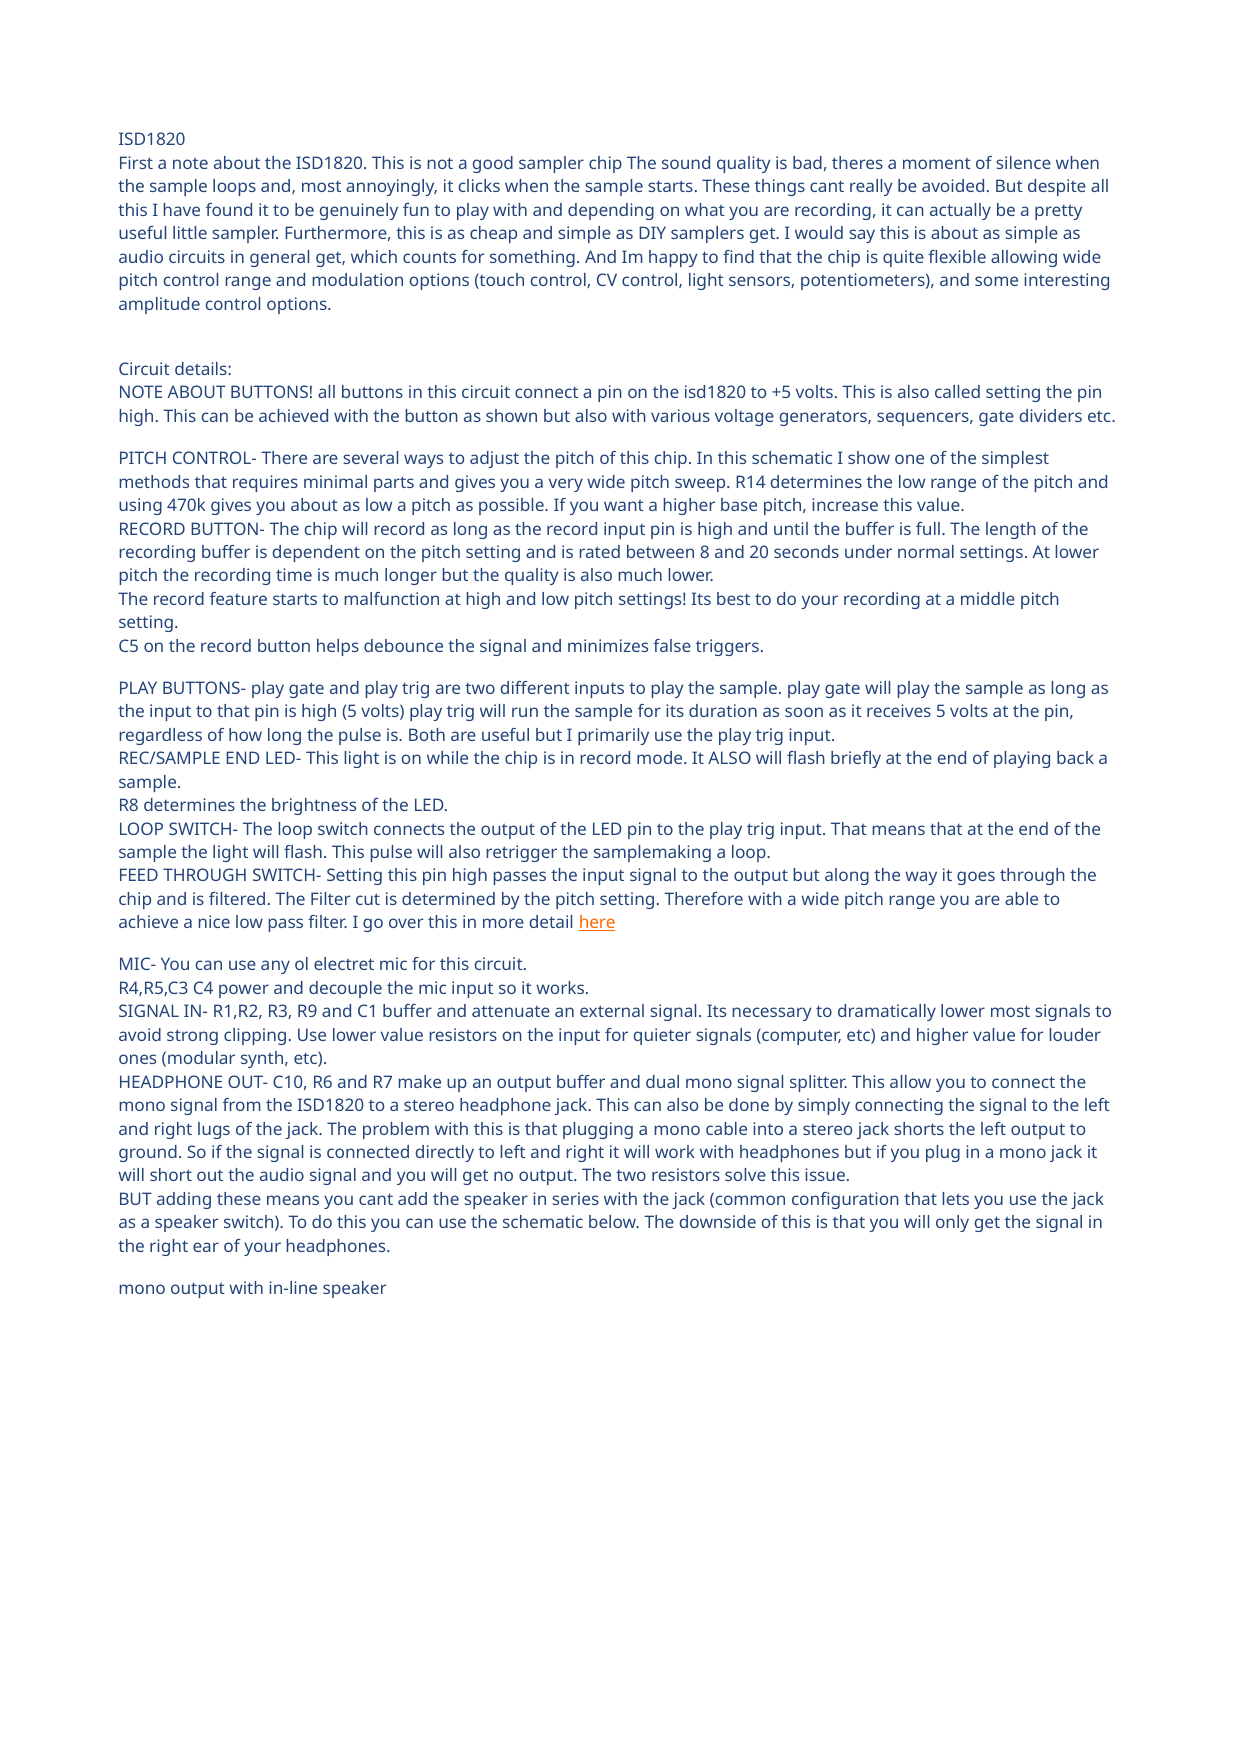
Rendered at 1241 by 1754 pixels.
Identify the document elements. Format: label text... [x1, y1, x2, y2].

text PITCH CONTROL- There are several ways to adjust the pitch of this chip. In this schematic I show one of the simplest methods that requires minimal parts and gives you a very wide pitch sweep. R14 determines the low range of the pitch and using 470k gives you about as low a pitch as possible. If you want a higher base pitch, increase this value. RECORD BUTTON- The chip will record as long as the record input pin is high and until the buffer is full. The length of the recording buffer is dependent on the pitch setting and is rated between 8 and 20 seconds under normal settings. At lower pitch the recording time is much longer but the quality is also much lower. The record feature starts to malfunction at high and low pitch settings! Its best to do your recording at a middle pitch setting. C5 on the record button helps debounce the signal and minimizes false triggers. [118, 446, 1122, 657]
text Circuit details: NOTE ABOUT BUTTONS! all buttons in this circuit connect a pin on the isd1820 to +5 volts. This is also called setting the pin high. This can be achieved with the button as shown but also with various voltage generators, sequencers, gate dividers etc. [118, 334, 1122, 427]
text ISD1820 First a note about the ISD1820. This is not a good sampler chip The sound quality is bad, theres a moment of silence when the sample loops and, most annoyingly, it clicks when the sample starts. These things cant really be avoided. But despite all this I have found it to be genuinely fun to play with and depending on what you are recording, it can actually be a pretty useful little sampler. Furthermore, this is as cheap and simple as DIY samplers get. I would say this is about as simple as audio circuits in general get, which counts for something. And Im happy to find that the chip is quite flexible allowing wide pitch control range and modulation options (touch control, CV control, light sensors, potentiometers), and some interesting amplitude control options. [118, 127, 1122, 315]
text PLAY BUTTONS- play gate and play trig are two different inputs to play the sample. play gate will play the sample as long as the input to that pin is high (5 volts) play trig will run the sample for its duration as soon as it receives 5 volts at the pin, regardless of how long the pulse is. Both are useful but I primarily use the play trig input. REC/SAMPLE END LED- This light is on while the chip is in record mode. It ALSO will flash briefly at the end of playing back a sample. R8 determines the brightness of the LED. LOOP SWITCH- The loop switch connects the output of the LED pin to the play trig input. That means that at the end of the sample the light will flash. This pulse will also retrigger the samplemaking a loop. FEED THROUGH SWITCH- Setting this pin high passes the input signal to the output but along the way it goes through the chip and is filtered. The Filter cut is determined by the pitch setting. Therefore with a wide pitch range you are able to achieve a nice low pass filter. I go over this in more detail here [118, 676, 1122, 934]
text MIC- You can use any ol electret mic for this circuit. R4,R5,C3 C4 power and decouple the mic input so it works. SIGNAL IN- R1,R2, R3, R9 and C1 buffer and attenuate an external signal. Its necessary to dramatically lower most signals to avoid strong clipping. Use lower value resistors on the input for quieter signals (computer, etc) and higher value for louder ones (modular synth, etc). HEADPHONE OUT- C10, R6 and R7 make up an output buffer and dual mono signal splitter. This allow you to connect the mono signal from the ISD1820 to a stereo headphone jack. This can also be done by simply connecting the signal to the left and right lugs of the jack. The problem with this is that plugging a mono cable into a stereo jack shorts the left output to ground. So if the signal is connected directly to left and right it will work with headphones but if you plug in a mono jack it will short out the audio signal and you will get no output. The two resistors solve this issue. BUT adding these means you cant add the speaker in series with the jack (common configuration that lets you use the jack as a speaker switch). To do this you can use the schematic below. The downside of this is that you will only get the signal in the right ear of your headphones. [118, 952, 1122, 1257]
text mono output with in-line speaker [118, 1276, 1122, 1299]
